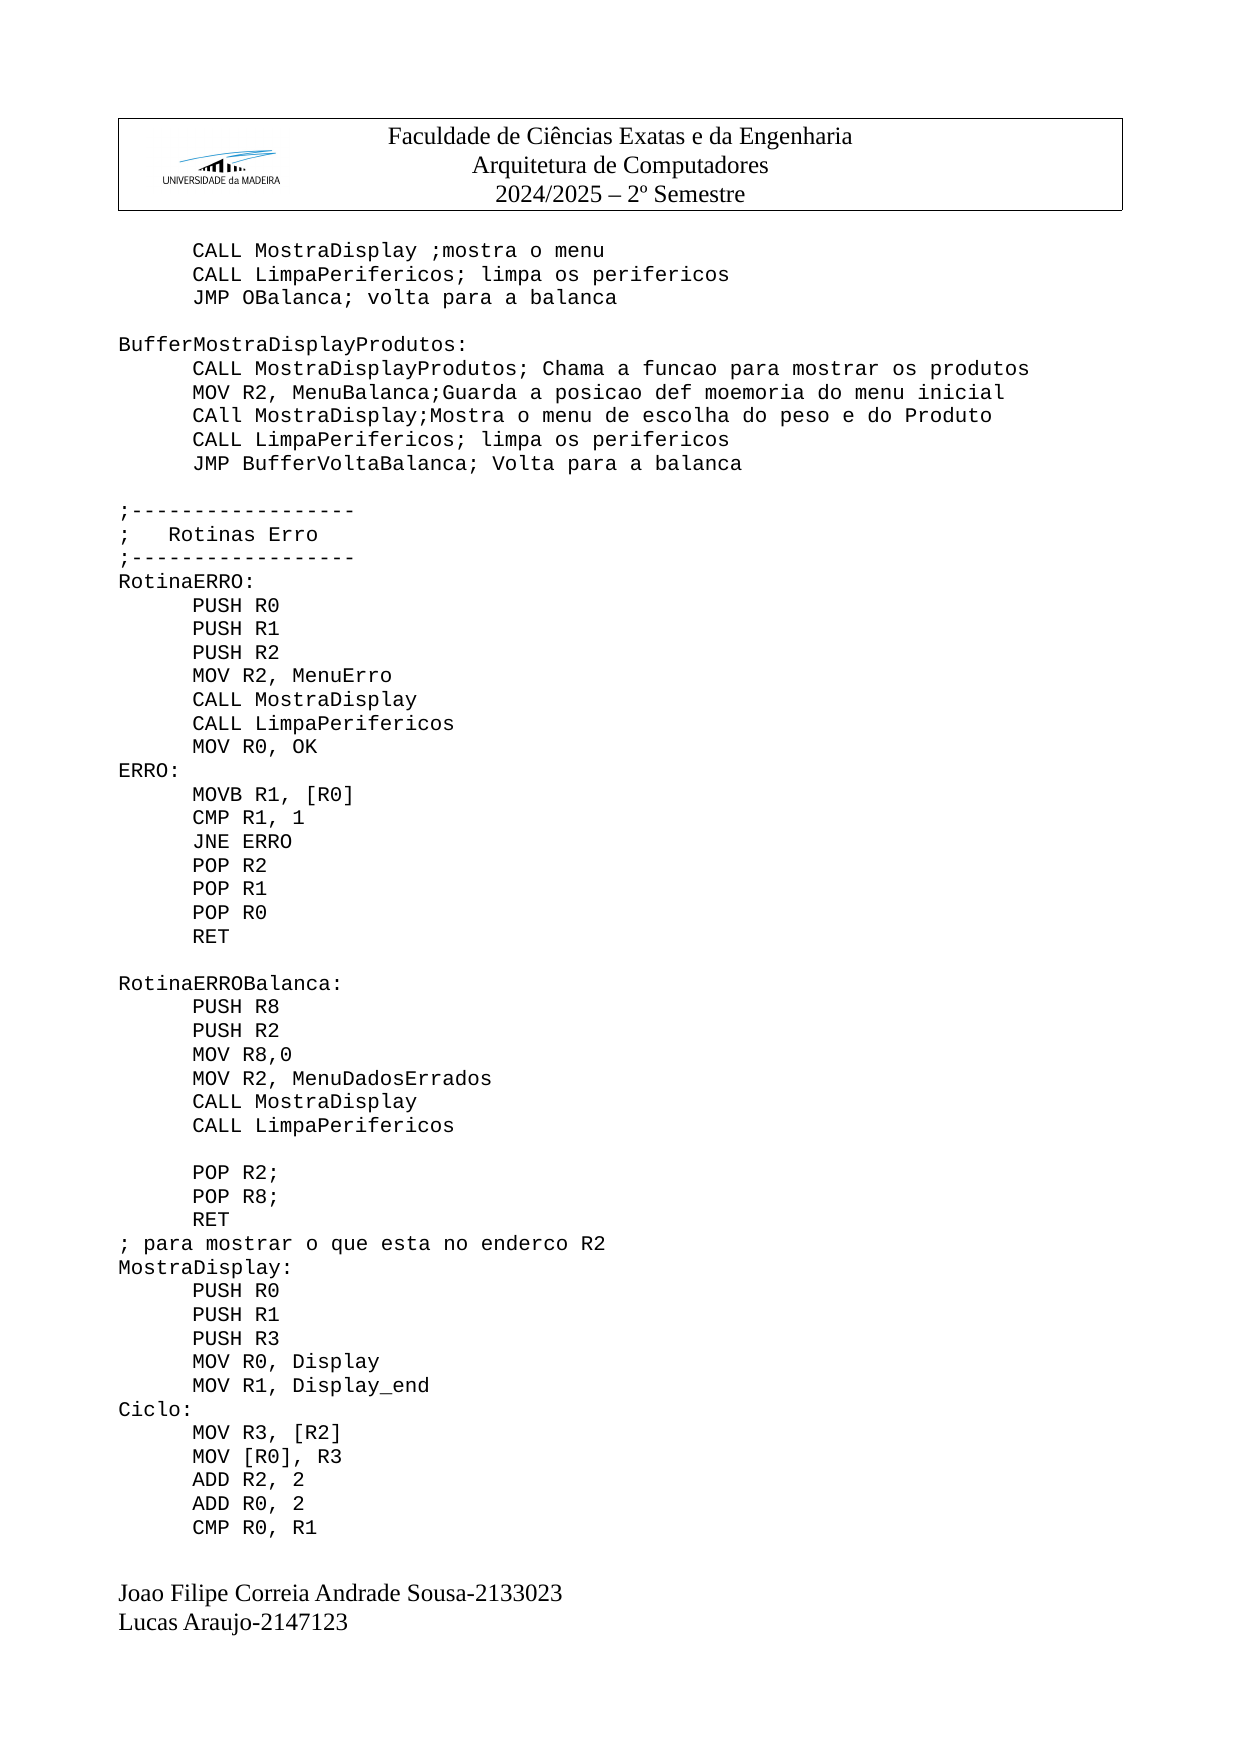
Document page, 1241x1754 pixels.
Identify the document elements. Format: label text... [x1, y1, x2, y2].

text ADD R0, 2 [118, 1493, 1122, 1517]
text ;------------------ [118, 500, 1122, 524]
text ;------------------ [118, 547, 1122, 571]
text MOV R2, MenuBalanca;Guarda a posicao def moemoria do menu inicial [118, 382, 1122, 405]
text PUSH R0 [118, 1280, 1122, 1304]
text CALL MostraDisplay ;mostra o menu [118, 240, 1122, 263]
text MOV [R0], R3 [118, 1446, 1122, 1469]
text RotinaERRO: [118, 571, 1122, 594]
text RET [118, 926, 1122, 949]
text CAll MostraDisplay;Mostra o menu de escolha do peso e do Produto [118, 405, 1122, 429]
text PUSH R8 [118, 997, 1122, 1020]
text ; para mostrar o que esta no enderco R2 [118, 1233, 1122, 1257]
text CALL MostraDisplayProdutos; Chama a funcao para mostrar os produtos [118, 358, 1122, 382]
text JMP BufferVoltaBalanca; Volta para a balanca [118, 453, 1122, 476]
text BufferMostraDisplayProdutos: [118, 334, 1122, 358]
text MostraDisplay: [118, 1257, 1122, 1280]
text ADD R2, 2 [118, 1469, 1122, 1493]
text PUSH R1 [118, 618, 1122, 642]
text MOV R0, Display [118, 1351, 1122, 1375]
text POP R2 [118, 855, 1122, 878]
picture [145, 128, 291, 194]
text JNE ERRO [118, 831, 1122, 855]
text POP R1 [118, 878, 1122, 902]
text RET [118, 1209, 1122, 1233]
text PUSH R3 [118, 1328, 1122, 1351]
text POP R2; [118, 1162, 1122, 1186]
text POP R0 [118, 902, 1122, 926]
text PUSH R2 [118, 1020, 1122, 1044]
text CALL LimpaPerifericos [118, 1115, 1122, 1138]
text MOV R8,0 [118, 1044, 1122, 1067]
text ERRO: [118, 760, 1122, 784]
text CMP R0, R1 [118, 1517, 1122, 1540]
text MOV R2, MenuErro [118, 666, 1122, 689]
text JMP OBalanca; volta para a balanca [118, 287, 1122, 311]
text PUSH R0 [118, 594, 1122, 618]
text ; Rotinas Erro [118, 524, 1122, 547]
text CALL LimpaPerifericos; limpa os perifericos [118, 429, 1122, 453]
text MOVB R1, [R0] [118, 784, 1122, 807]
text PUSH R1 [118, 1304, 1122, 1328]
text CALL MostraDisplay [118, 1091, 1122, 1115]
text POP R8; [118, 1186, 1122, 1209]
text CALL LimpaPerifericos; limpa os perifericos [118, 263, 1122, 287]
text Ciclo: [118, 1398, 1122, 1422]
text MOV R0, OK [118, 736, 1122, 760]
text PUSH R2 [118, 642, 1122, 666]
text CALL LimpaPerifericos [118, 713, 1122, 736]
text MOV R3, [R2] [118, 1422, 1122, 1446]
text CALL MostraDisplay [118, 689, 1122, 713]
text CMP R1, 1 [118, 807, 1122, 831]
text RotinaERROBalanca: [118, 973, 1122, 997]
text MOV R1, Display_end [118, 1375, 1122, 1398]
text MOV R2, MenuDadosErrados [118, 1067, 1122, 1091]
